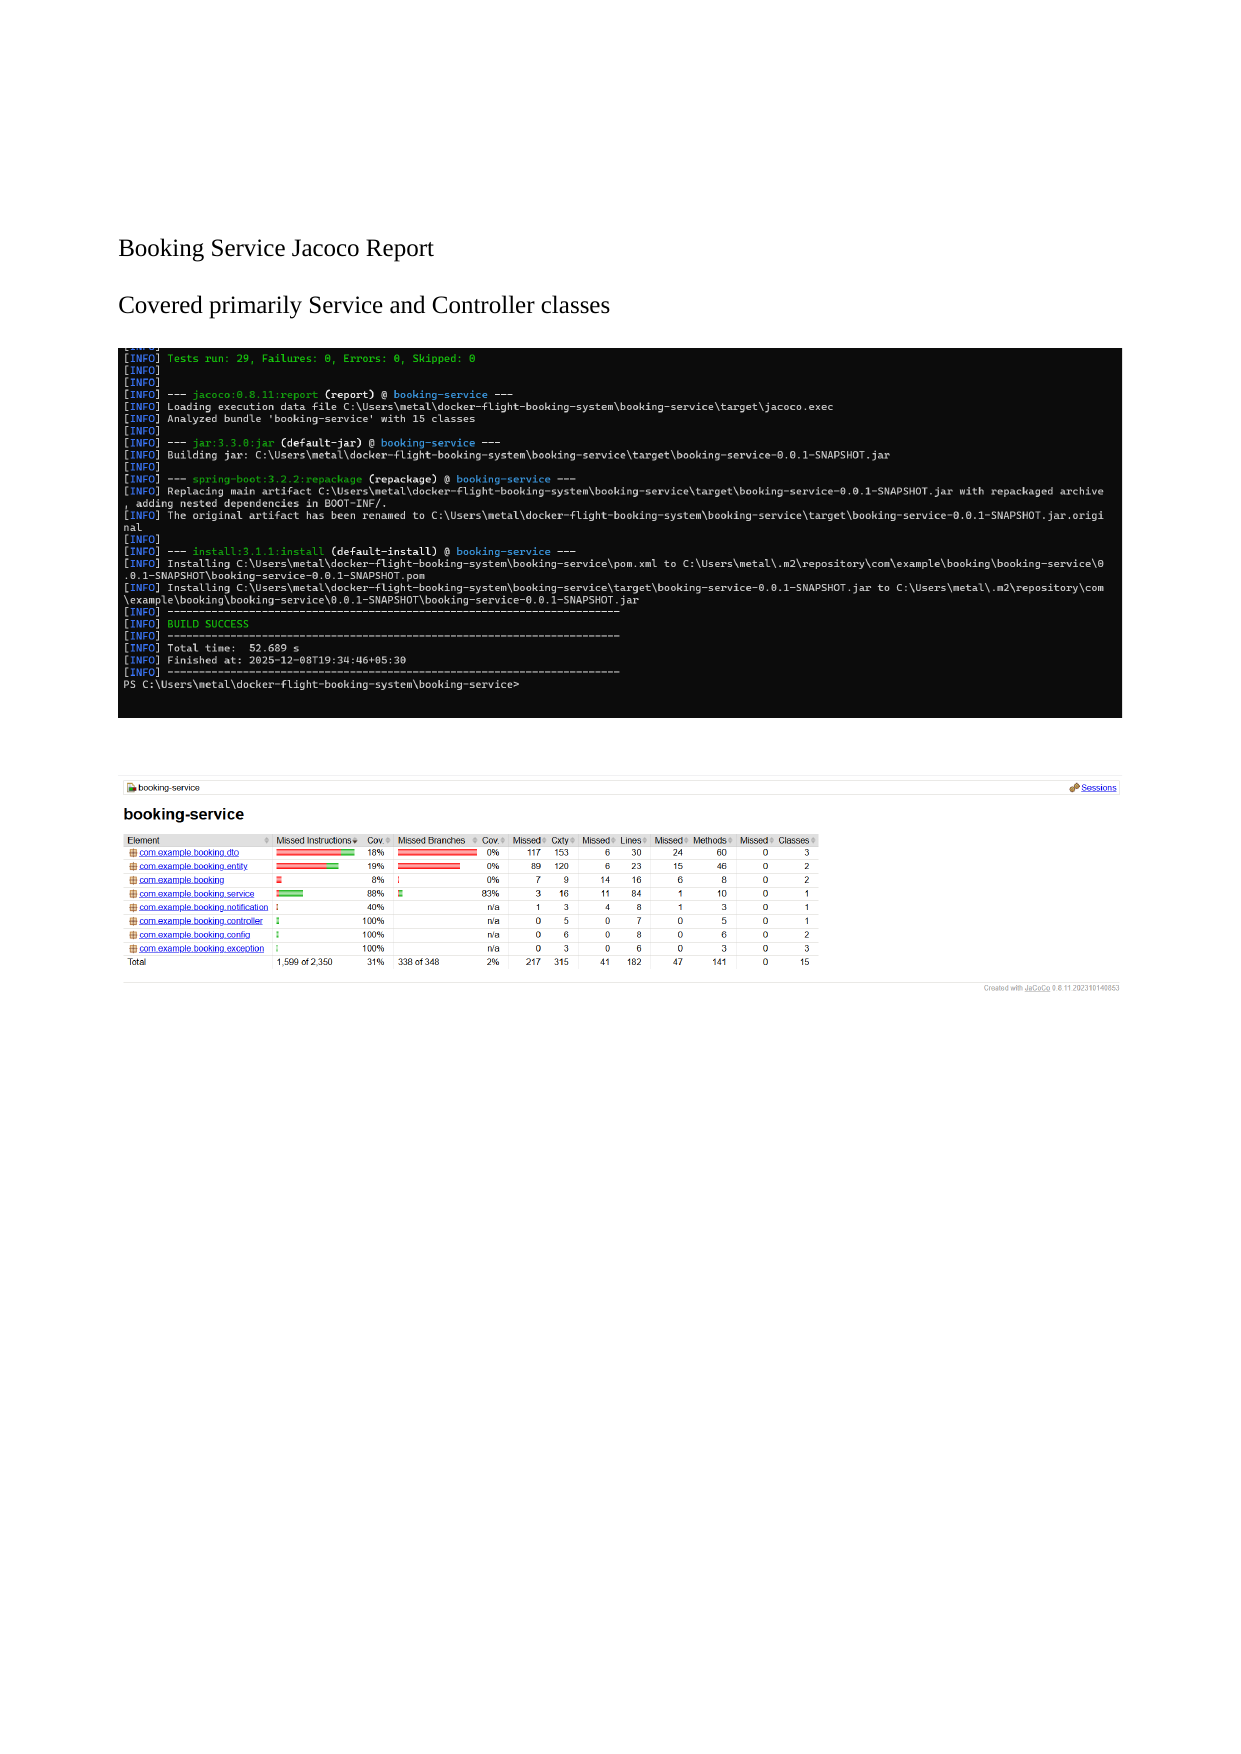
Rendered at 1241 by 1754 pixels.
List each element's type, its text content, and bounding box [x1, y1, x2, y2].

picture [118, 348, 1123, 718]
text Covered primarily Service and Controller classes [118, 291, 1122, 319]
picture [118, 774, 1123, 1068]
text Booking Service Jacoco Report [118, 233, 1122, 262]
